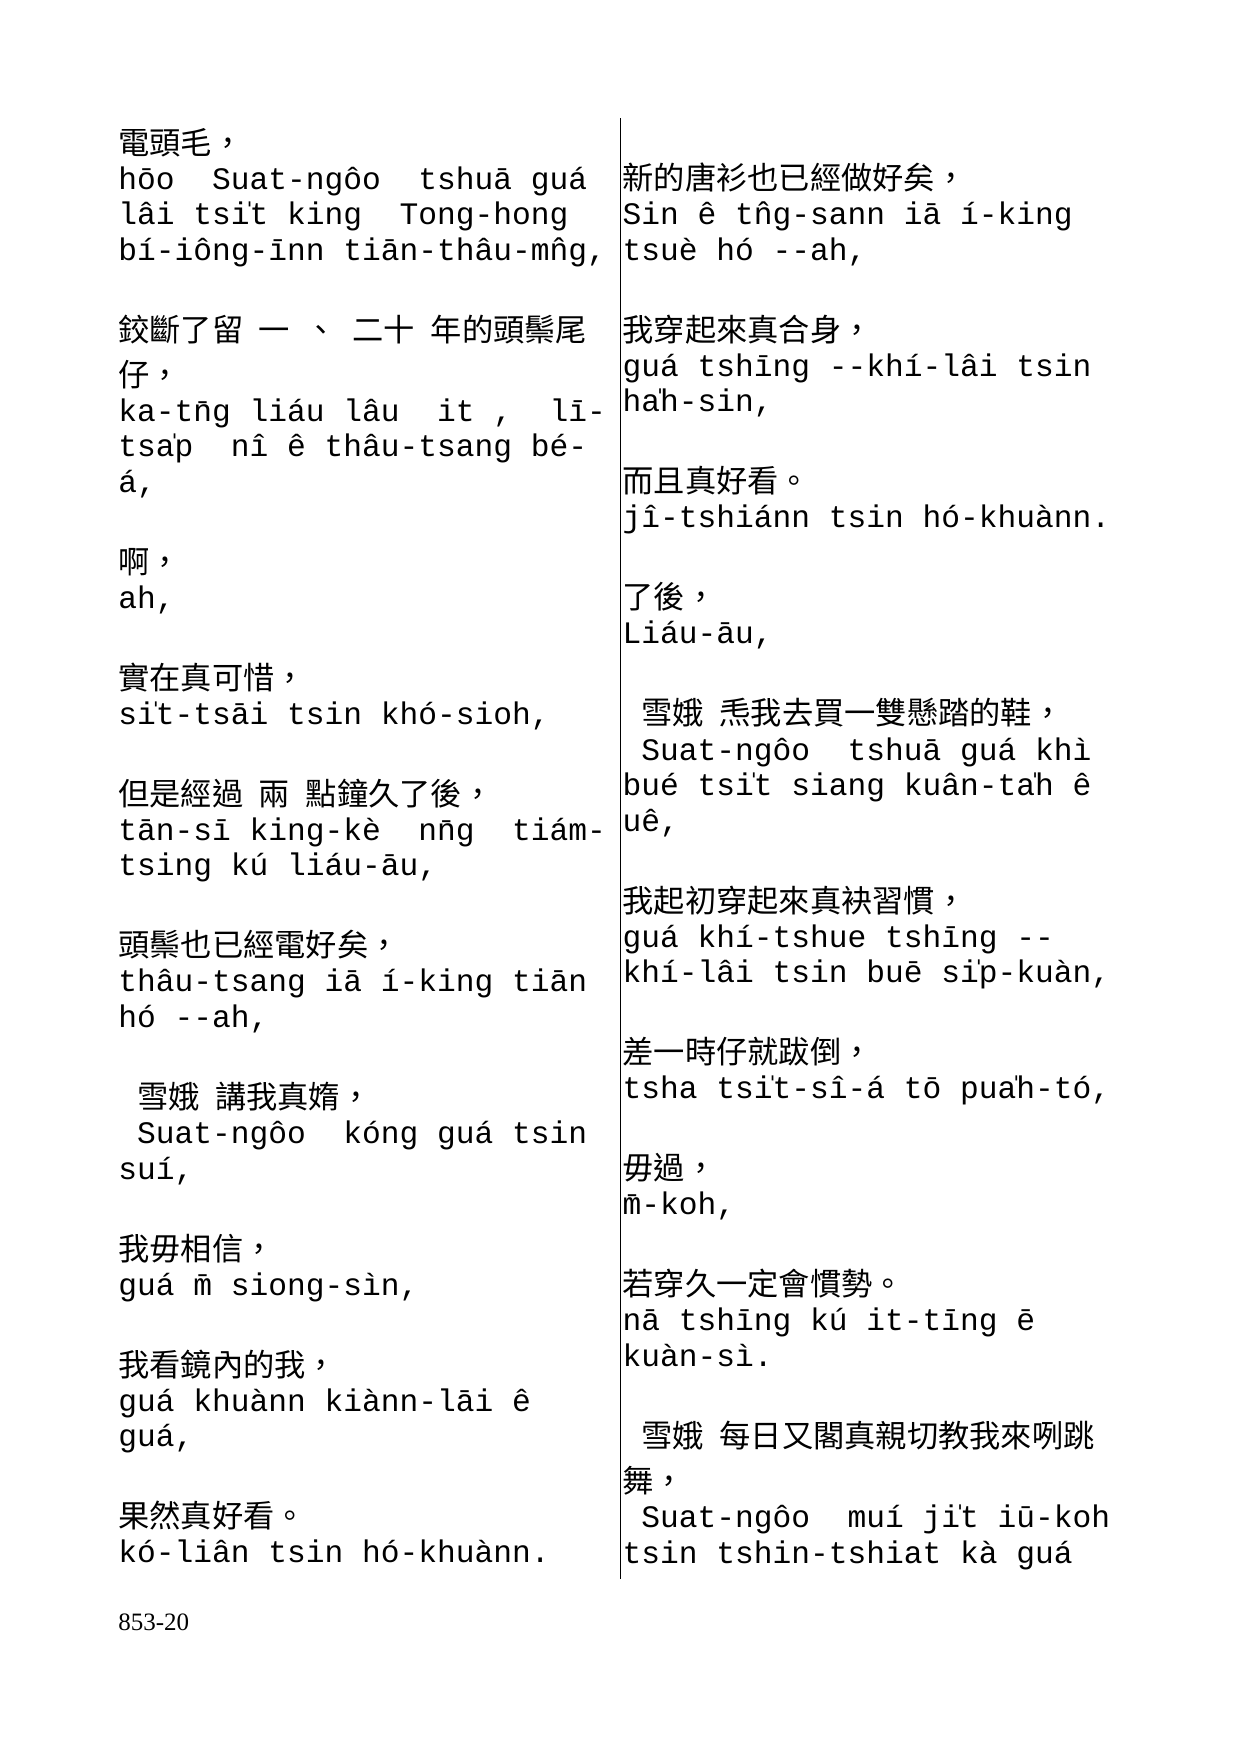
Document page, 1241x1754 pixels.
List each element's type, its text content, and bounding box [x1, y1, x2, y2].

text Suat-ngôo kóng guá tsin suí, [118, 1118, 618, 1188]
text tsha tsi̍t-sî-á tō pua̍h-tó, [622, 1072, 1122, 1108]
text 新的唐衫也已經做好矣， [622, 153, 1122, 199]
text 雪娥 講我真媠， [118, 1072, 618, 1118]
text 毋過， [622, 1143, 1122, 1188]
text 我起初穿起來真袂習慣， [622, 876, 1122, 921]
text 果然真好看。 [118, 1491, 618, 1537]
text tān-sī king-kè nn̄g tiám-tsing kú liáu-āu, [118, 814, 618, 885]
text thâu-tsang iā í-king tiān hó --ah, [118, 966, 618, 1037]
text m̄-koh, [622, 1188, 1122, 1224]
text 雪娥 𤆬我去買一雙懸踏的鞋， [622, 688, 1122, 734]
text Sin ê tn̂g-sann iā í-king tsuè hó --ah, [622, 199, 1122, 269]
text guá khí-tshue tshīng --khí-lâi tsin buē si̍p-kuàn, [622, 921, 1122, 992]
text 電頭毛， [118, 118, 618, 163]
text 了後， [622, 572, 1122, 618]
text ka-tn̄g liáu lâu it , lī-tsa̍p nî ê thâu-tsang bé-á, [118, 395, 618, 502]
text guá khuànn kiànn-lāi ê guá, [118, 1385, 618, 1456]
text 我穿起來真合身， [622, 305, 1122, 350]
text 啊， [118, 537, 618, 582]
text Suat-ngôo tshuā guá khì bué tsi̍t siang kuân-ta̍h ê uê, [622, 734, 1122, 840]
text 若穿久一定會慣勢。 [622, 1259, 1122, 1304]
text kó-liân tsin hó-khuànn. [118, 1537, 618, 1572]
text guá tshīng --khí-lâi tsin ha̍h-sin, [622, 350, 1122, 421]
text jî-tshiánn tsin hó-khuànn. [622, 502, 1122, 537]
text 鉸斷了留 一 、 二十 年的頭鬃尾仔， [118, 305, 618, 395]
text 實在真可惜， [118, 653, 618, 698]
text 但是經過 兩 點鐘久了後， [118, 769, 618, 814]
text Suat-ngôo muí ji̍t iū-koh tsin tshin-tshiat kà guá [622, 1502, 1122, 1572]
text 而且真好看。 [622, 456, 1122, 502]
text 差一時仔就跋倒， [622, 1027, 1122, 1072]
text si̍t-tsāi tsin khó-sioh, [118, 698, 618, 734]
text 我看鏡內的我， [118, 1340, 618, 1385]
text 我毋相信， [118, 1224, 618, 1269]
text 頭鬃也已經電好矣， [118, 921, 618, 966]
text guá m̄ siong-sìn, [118, 1269, 618, 1304]
text ah, [118, 582, 618, 618]
text nā tshīng kú it-tīng ē kuàn-sì. [622, 1304, 1122, 1375]
text 雪娥 每日又閣真親切教我來咧跳舞， [622, 1411, 1122, 1502]
text Liáu-āu, [622, 618, 1122, 653]
text hōo Suat-ngôo tshuā guá lâi tsi̍t king Tong-hong bí-iông-īnn tiān-thâu-mn̂g, [118, 163, 618, 269]
